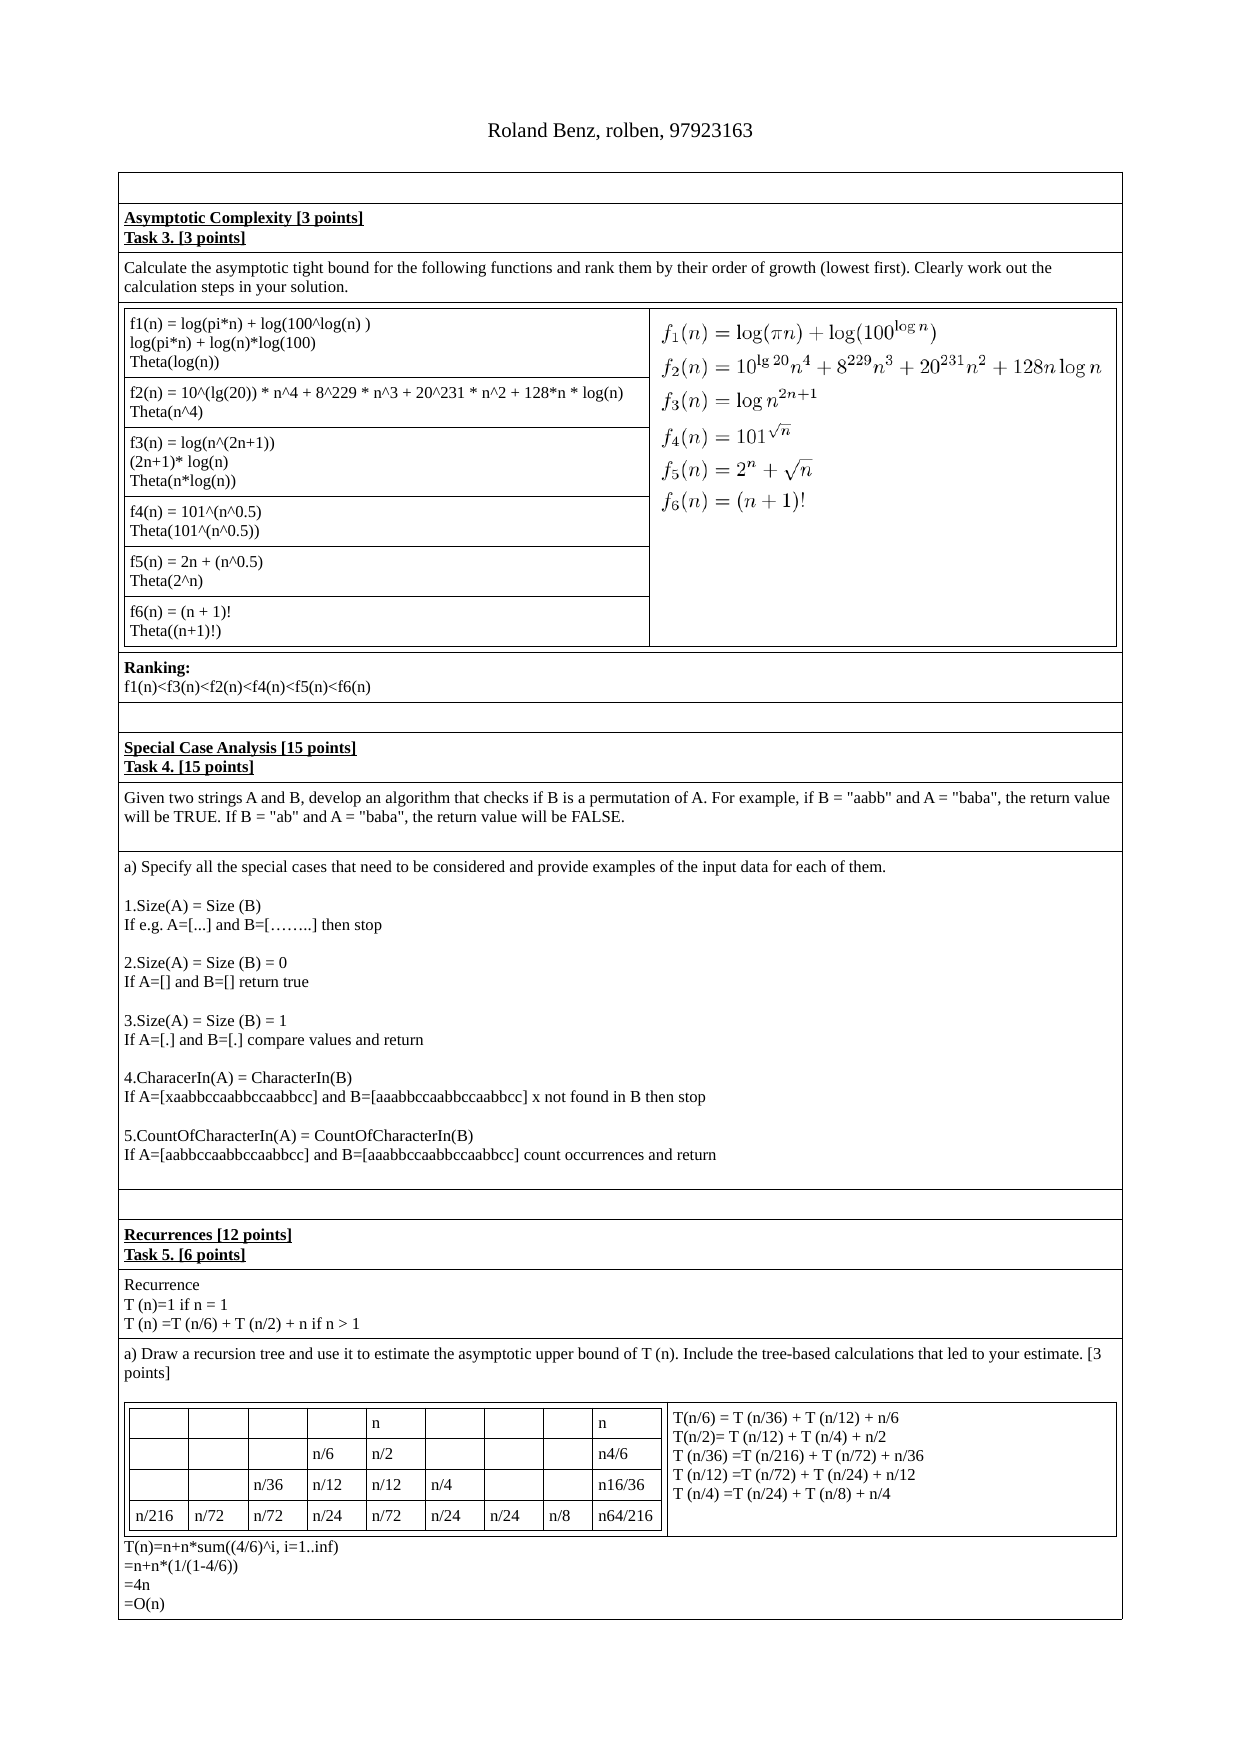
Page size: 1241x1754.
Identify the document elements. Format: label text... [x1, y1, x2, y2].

table_cell n/24 [426, 1501, 484, 1530]
table_cell a) Specify all the special cases that need to be considered and provide examples of the input data for each of them. 1.Size(A) = Size (B) If e.g. A=[...] and B=[……..] then stop 2.Size(A) = Size (B) = 0 If A=[] and B=[] return true 3.Size(A) = Size (B) = 1 If A=[.] and B=[.] compare values and return 4.CharacerIn(A) = CharacterIn(B) If A=[xaabbccaabbccaabbcc] and B=[aaabbccaabbccaabbcc] x not found in B then stop 5.CountOfCharacterIn(A) = CountOfCharacterIn(B) If A=[aabbccaabbccaabbcc] and B=[aaabbccaabbccaabbcc] count occurrences and return [119, 852, 1122, 1189]
table_cell n/6 [308, 1439, 366, 1469]
table_cell n64/216 [593, 1501, 661, 1530]
table_header [189, 1409, 248, 1438]
table_cell a) Draw a recursion tree and use it to estimate the asymptotic upper bound of T (n). Include the tree-based calculations that led to your estimate. [3 points] T(n)=n+n*sum((4/6)^i, i=1..inf) =n+n*(1/(1-4/6)) =4n =O(n) [119, 1339, 1122, 1619]
table_cell [119, 1190, 1122, 1219]
table_cell [119, 303, 1122, 652]
table_header [130, 1409, 188, 1438]
table_header [485, 1409, 543, 1438]
table_header [249, 1409, 307, 1438]
table_cell [544, 1470, 592, 1500]
table_header n [367, 1409, 425, 1438]
table_header [544, 1409, 592, 1438]
table_cell f3(n) = log(n^(2n+1)) (2n+1)* log(n) Theta(n*log(n)) [125, 428, 649, 496]
table_header T(n/6) = T (n/36) + T (n/12) + n/6 T(n/2)= T (n/12) + T (n/4) + n/2 T (n/36) =T (n/216) + T (n/72) + n/36 T (n/12) =T (n/72) + T (n/24) + n/12 T (n/4) =T (n/24) + T (n/8) + n/4 [668, 1403, 1116, 1536]
table_cell [249, 1439, 307, 1469]
table_cell Asymptotic Complexity [3 points] Task 3. [3 points] [119, 204, 1122, 252]
table_cell f4(n) = 101^(n^0.5) Theta(101^(n^0.5)) [125, 497, 649, 546]
table_header [125, 1403, 667, 1536]
table_cell [119, 173, 1122, 202]
table_cell [130, 1439, 188, 1469]
table_cell Special Case Analysis [15 points] Task 4. [15 points] [119, 733, 1122, 782]
table_header [426, 1409, 484, 1438]
table_cell [426, 1439, 484, 1469]
table_cell Recurrence T (n)=1 if n = 1 T (n) =T (n/6) + T (n/2) + n if n > 1 [119, 1270, 1122, 1338]
table_cell [189, 1439, 248, 1469]
table_cell n4/6 [593, 1439, 661, 1469]
picture [655, 313, 1108, 523]
table_cell n/72 [367, 1501, 425, 1530]
table_cell [119, 703, 1122, 732]
table_header f1(n) = log(pi*n) + log(100^log(n) ) log(pi*n) + log(n)*log(100) Theta(log(n)) [125, 309, 649, 377]
table_cell [544, 1439, 592, 1469]
table_cell n/216 [130, 1501, 188, 1530]
table_cell n/4 [426, 1470, 484, 1500]
table_cell n/12 [308, 1470, 366, 1500]
table_cell n/72 [249, 1501, 307, 1530]
table_cell n/24 [485, 1501, 543, 1530]
table_cell [485, 1470, 543, 1500]
table_cell n/8 [544, 1501, 592, 1530]
table_cell [485, 1439, 543, 1469]
table_cell n/72 [189, 1501, 248, 1530]
table_cell Ranking: f1(n)<f3(n)<f2(n)<f4(n)<f5(n)<f6(n) [119, 653, 1122, 702]
table_header [650, 309, 1116, 646]
table_cell [189, 1470, 248, 1500]
table_header n [593, 1409, 661, 1438]
table_cell [130, 1470, 188, 1500]
table_cell Calculate the asymptotic tight bound for the following functions and rank them by their order of growth (lowest first). Clearly work out the calculation steps in your solution. [119, 253, 1122, 302]
table_cell n/2 [367, 1439, 425, 1469]
table_cell n16/36 [593, 1470, 661, 1500]
table_cell f2(n) = 10^(lg(20)) * n^4 + 8^229 * n^3 + 20^231 * n^2 + 128*n * log(n) Theta(n^4) [125, 378, 649, 427]
table_cell f5(n) = 2n + (n^0.5) Theta(2^n) [125, 547, 649, 596]
table_cell Given two strings A and B, develop an algorithm that checks if B is a permutation of A. For example, if B = "aabb" and A = "baba", the return value will be TRUE. If B = "ab" and A = "baba", the return value will be FALSE. [119, 783, 1122, 851]
table_cell f6(n) = (n + 1)! Theta((n+1)!) [125, 597, 649, 646]
table_header [308, 1409, 366, 1438]
table_cell n/12 [367, 1470, 425, 1500]
table_cell Recurrences [12 points] Task 5. [6 points] [119, 1220, 1122, 1269]
table_cell n/36 [249, 1470, 307, 1500]
table_cell n/24 [308, 1501, 366, 1530]
